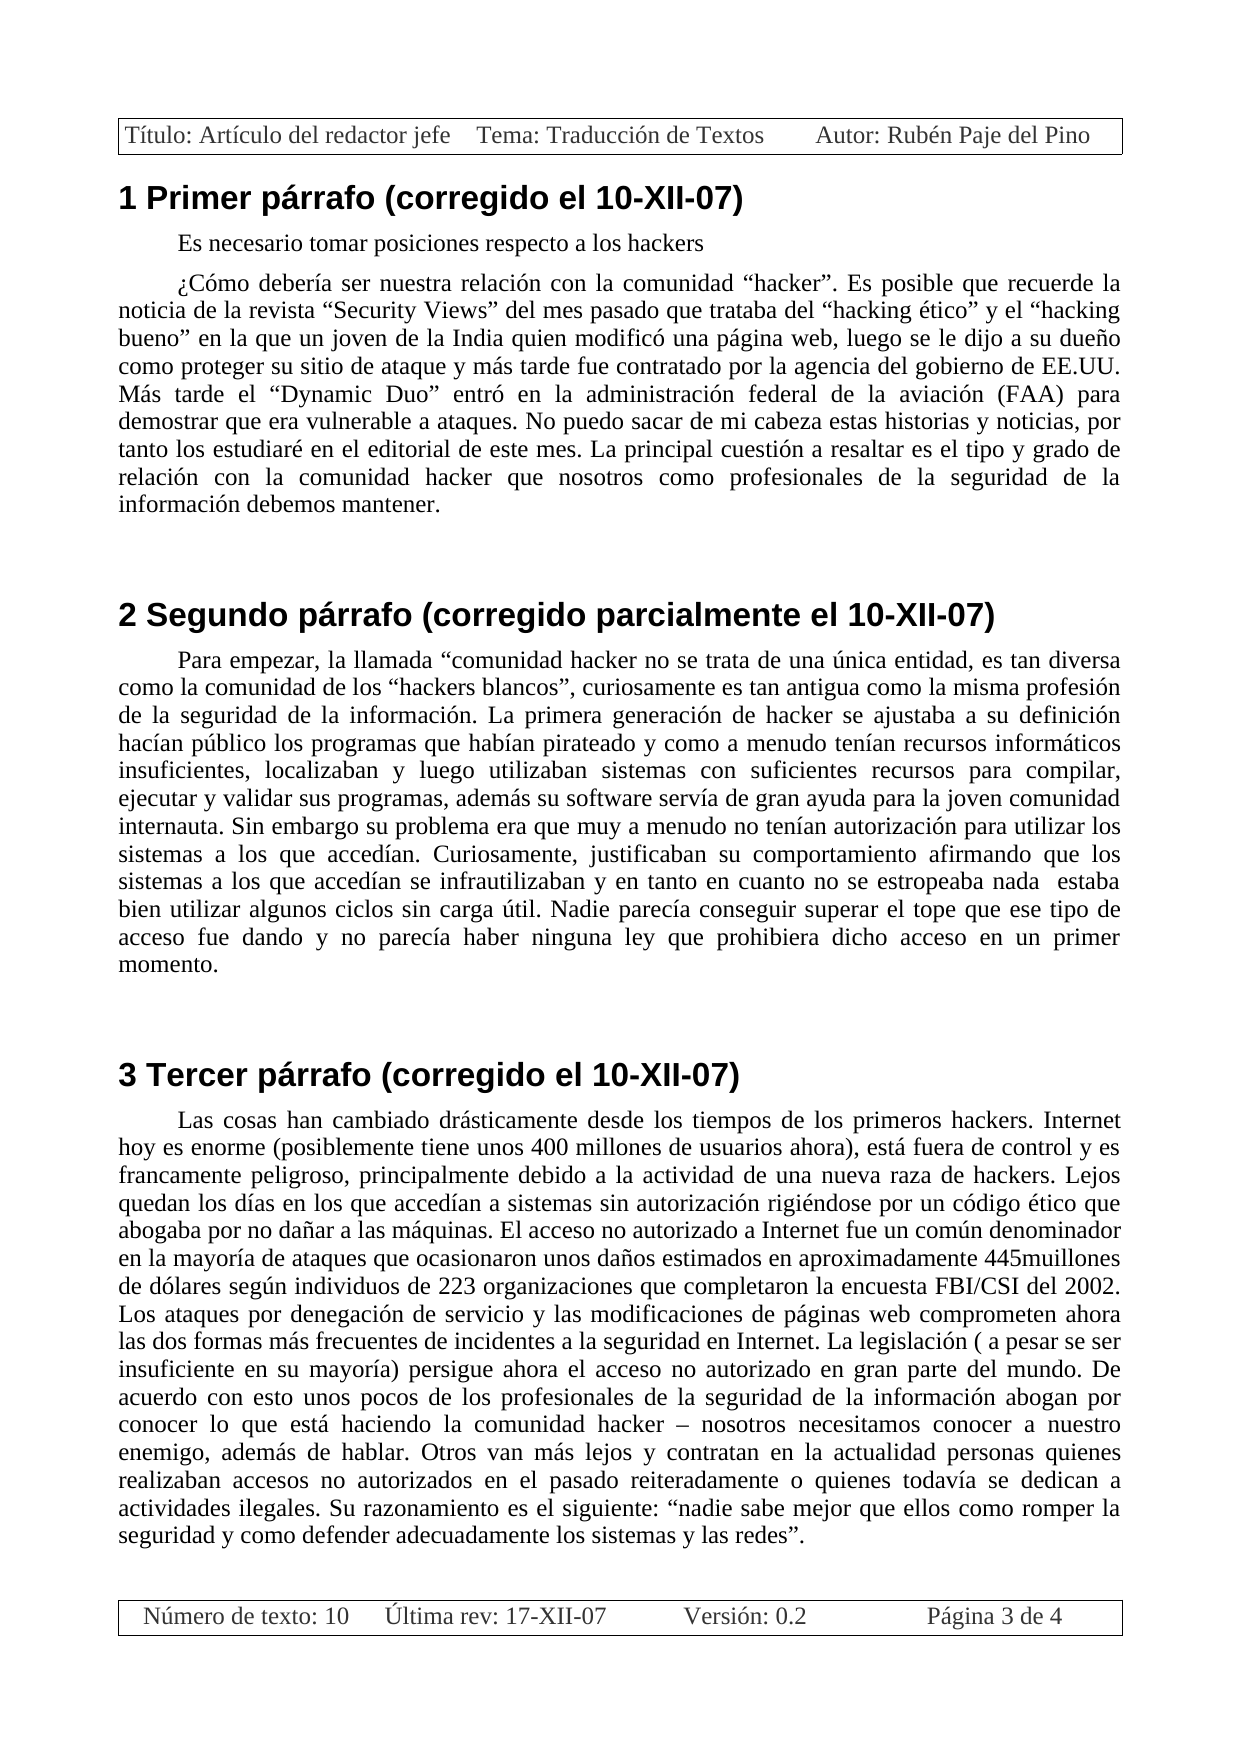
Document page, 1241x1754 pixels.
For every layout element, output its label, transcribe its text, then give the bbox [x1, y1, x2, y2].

subtitle 2 Segundo párrafo (corregido parcialmente el 10-XII-07) [118, 596, 1122, 633]
subtitle 1 Primer párrafo (corregido el 10-XII-07) [118, 179, 1122, 216]
text Para empezar, la llamada “comunidad hacker no se trata de una única entidad, es tan diversa como la comunidad de los “hackers blancos”, curiosamente es tan antigua como la misma profesión de la seguridad de la información. La primera generación de hacker se ajustaba a su definición hacían público los programas que habían pirateado y como a menudo tenían recursos informáticos insuficientes, localizaban y luego utilizaban sistemas con suficientes recursos para compilar, ejecutar y validar sus programas, además su software servía de gran ayuda para la joven comunidad internauta. Sin embargo su problema era que muy a menudo no tenían autorización para utilizar los sistemas a los que accedían. Curiosamente, justificaban su comportamiento afirmando que los sistemas a los que accedían se infrautilizaban y en tanto en cuanto no se estropeaba nada estaba bien utilizar algunos ciclos sin carga útil. Nadie parecía conseguir superar el tope que ese tipo de acceso fue dando y no parecía haber ninguna ley que prohibiera dicho acceso en un primer momento. [118, 646, 1122, 978]
text Las cosas han cambiado drásticamente desde los tiempos de los primeros hackers. Internet hoy es enorme (posiblemente tiene unos 400 millones de usuarios ahora), está fuera de control y es francamente peligroso, principalmente debido a la actividad de una nueva raza de hackers. Lejos quedan los días en los que accedían a sistemas sin autorización rigiéndose por un código ético que abogaba por no dañar a las máquinas. El acceso no autorizado a Internet fue un común denominador en la mayoría de ataques que ocasionaron unos daños estimados en aproximadamente 445muillones de dólares según individuos de 223 organizaciones que completaron la encuesta FBI/CSI del 2002. Los ataques por denegación de servicio y las modificaciones de páginas web comprometen ahora las dos formas más frecuentes de incidentes a la seguridad en Internet. La legislación ( a pesar se ser insuficiente en su mayoría) persigue ahora el acceso no autorizado en gran parte del mundo. De acuerdo con esto unos pocos de los profesionales de la seguridad de la información abogan por conocer lo que está haciendo la comunidad hacker – nosotros necesitamos conocer a nuestro enemigo, además de hablar. Otros van más lejos y contratan en la actualidad personas quienes realizaban accesos no autorizados en el pasado reiteradamente o quienes todavía se dedican a actividades ilegales. Su razonamiento es el siguiente: “nadie sabe mejor que ellos como romper la seguridad y como defender adecuadamente los sistemas y las redes”. [118, 1106, 1122, 1549]
subtitle 3 Tercer párrafo (corregido el 10-XII-07) [118, 1056, 1122, 1093]
text Es necesario tomar posiciones respecto a los hackers [118, 229, 1122, 256]
text ¿Cómo debería ser nuestra relación con la comunidad “hacker”. Es posible que recuerde la noticia de la revista “Security Views” del mes pasado que trataba del “hacking ético” y el “hacking bueno” en la que un joven de la India quien modificó una página web, luego se le dijo a su dueño como proteger su sitio de ataque y más tarde fue contratado por la agencia del gobierno de EE.UU. Más tarde el “Dynamic Duo” entró en la administración federal de la aviación (FAA) para demostrar que era vulnerable a ataques. No puedo sacar de mi cabeza estas historias y noticias, por tanto los estudiaré en el editorial de este mes. La principal cuestión a resaltar es el tipo y grado de relación con la comunidad hacker que nosotros como profesionales de la seguridad de la información debemos mantener. [118, 269, 1122, 518]
